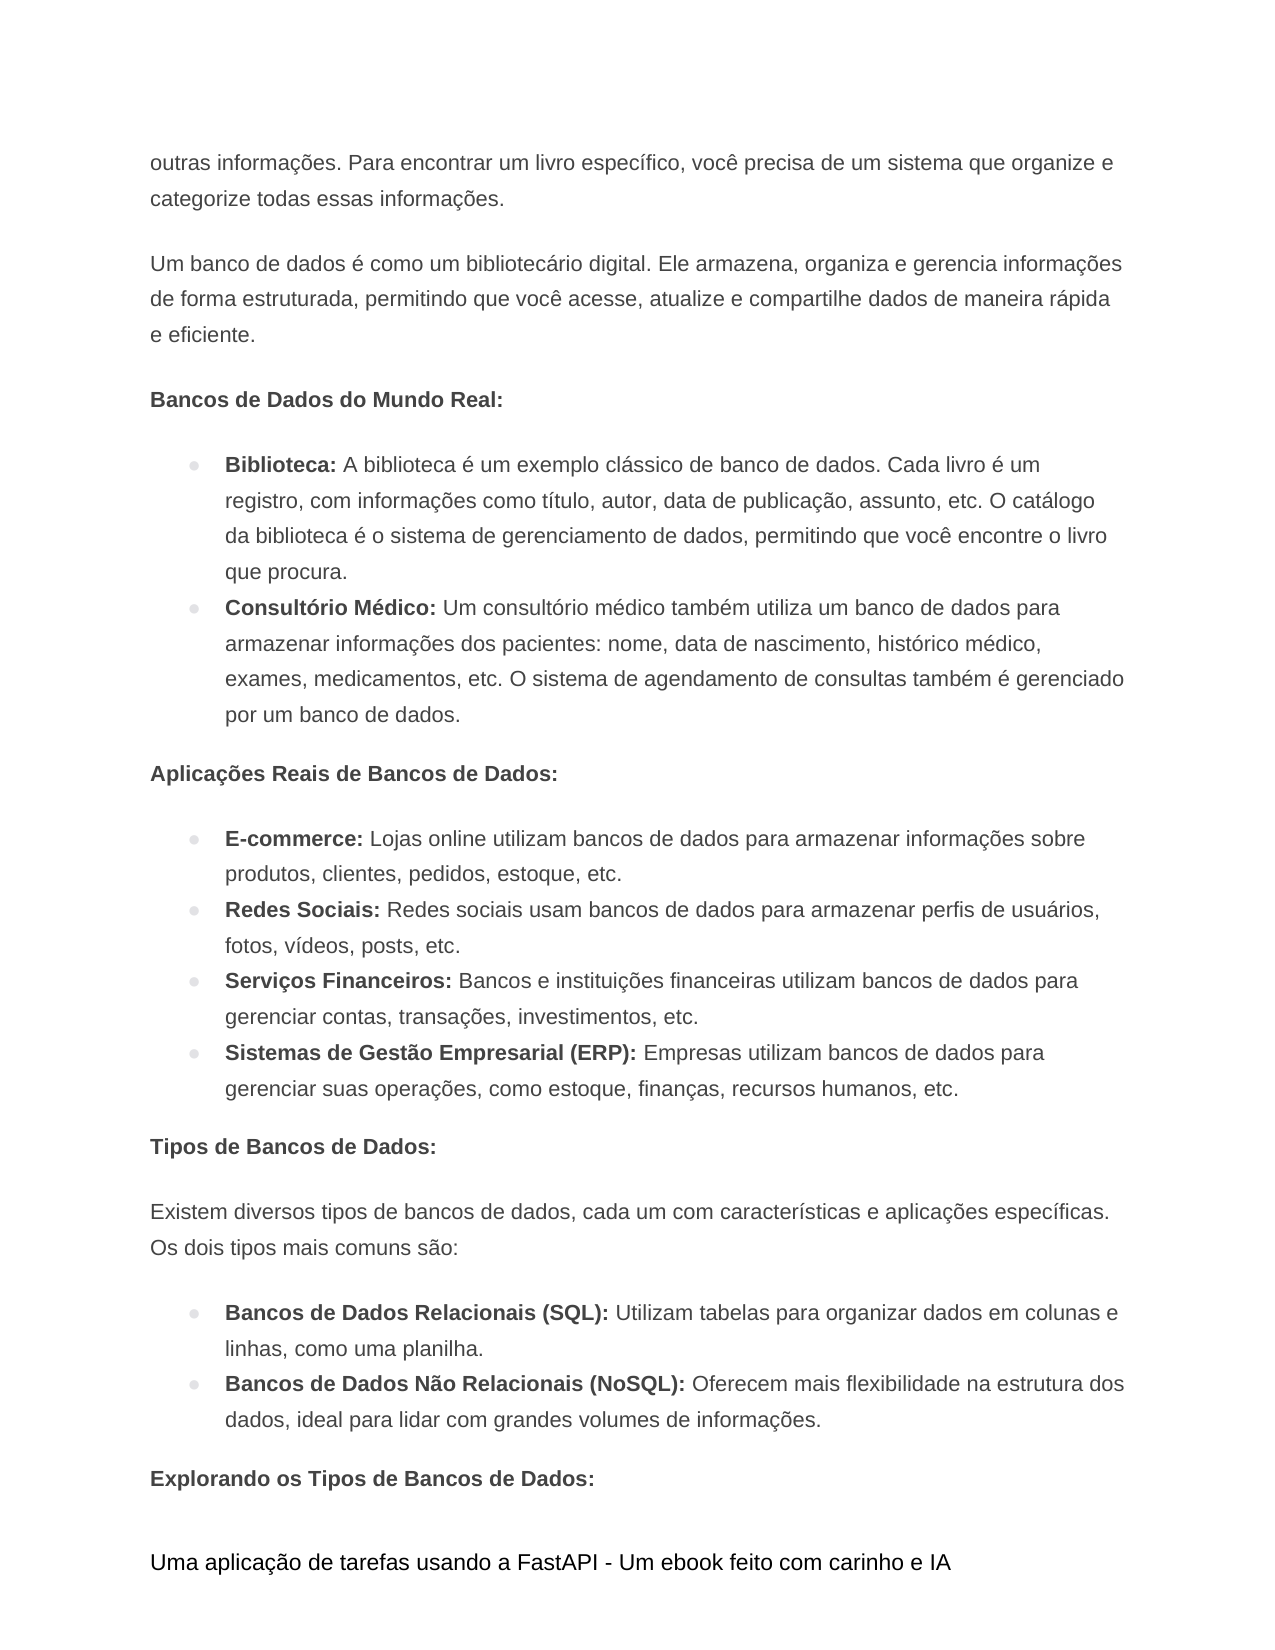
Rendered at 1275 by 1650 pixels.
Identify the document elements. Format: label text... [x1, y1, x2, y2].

list E-commerce: Lojas online utilizam bancos de dados para armazenar informações sobre produtos, clientes, pedidos, estoque, etc. [187, 826, 1125, 886]
text Um banco de dados é como um bibliotecário digital. Ele armazena, organiza e gerencia informações de forma estruturada, permitindo que você acesse, atualize e compartilhe dados de maneira rápida e eficiente. [150, 251, 1125, 347]
list Consultório Médico: Um consultório médico também utiliza um banco de dados para armazenar informações dos pacientes: nome, data de nascimento, histórico médico, exames, medicamentos, etc. O sistema de agendamento de consultas também é gerenciado por um banco de dados. [187, 595, 1125, 727]
list Bancos de Dados Não Relacionais (NoSQL): Oferecem mais flexibilidade na estrutura dos dados, ideal para lidar com grandes volumes de informações. [187, 1371, 1125, 1432]
text Tipos de Bancos de Dados: [150, 1134, 1125, 1159]
list Redes Sociais: Redes sociais usam bancos de dados para armazenar perfis de usuários, fotos, vídeos, posts, etc. [187, 897, 1125, 958]
text Explorando os Tipos de Bancos de Dados: [150, 1466, 1125, 1491]
list Sistemas de Gestão Empresarial (ERP): Empresas utilizam bancos de dados para gerenciar suas operações, como estoque, finanças, recursos humanos, etc. [187, 1040, 1125, 1101]
list Serviços Financeiros: Bancos e instituições financeiras utilizam bancos de dados para gerenciar contas, transações, investimentos, etc. [187, 968, 1125, 1029]
list Bancos de Dados Relacionais (SQL): Utilizam tabelas para organizar dados em colunas e linhas, como uma planilha. [187, 1300, 1125, 1361]
list Biblioteca: A biblioteca é um exemplo clássico de banco de dados. Cada livro é um registro, com informações como título, autor, data de publicação, assunto, etc. O catálogo da biblioteca é o sistema de gerenciamento de dados, permitindo que você encontre o livro que procura. [187, 452, 1125, 584]
text outras informações. Para encontrar um livro específico, você precisa de um sistema que organize e categorize todas essas informações. [150, 150, 1125, 211]
text Aplicações Reais de Bancos de Dados: [150, 761, 1125, 786]
text Existem diversos tipos de bancos de dados, cada um com características e aplicações específicas. Os dois tipos mais comuns são: [150, 1199, 1125, 1260]
text Bancos de Dados do Mundo Real: [150, 387, 1125, 412]
